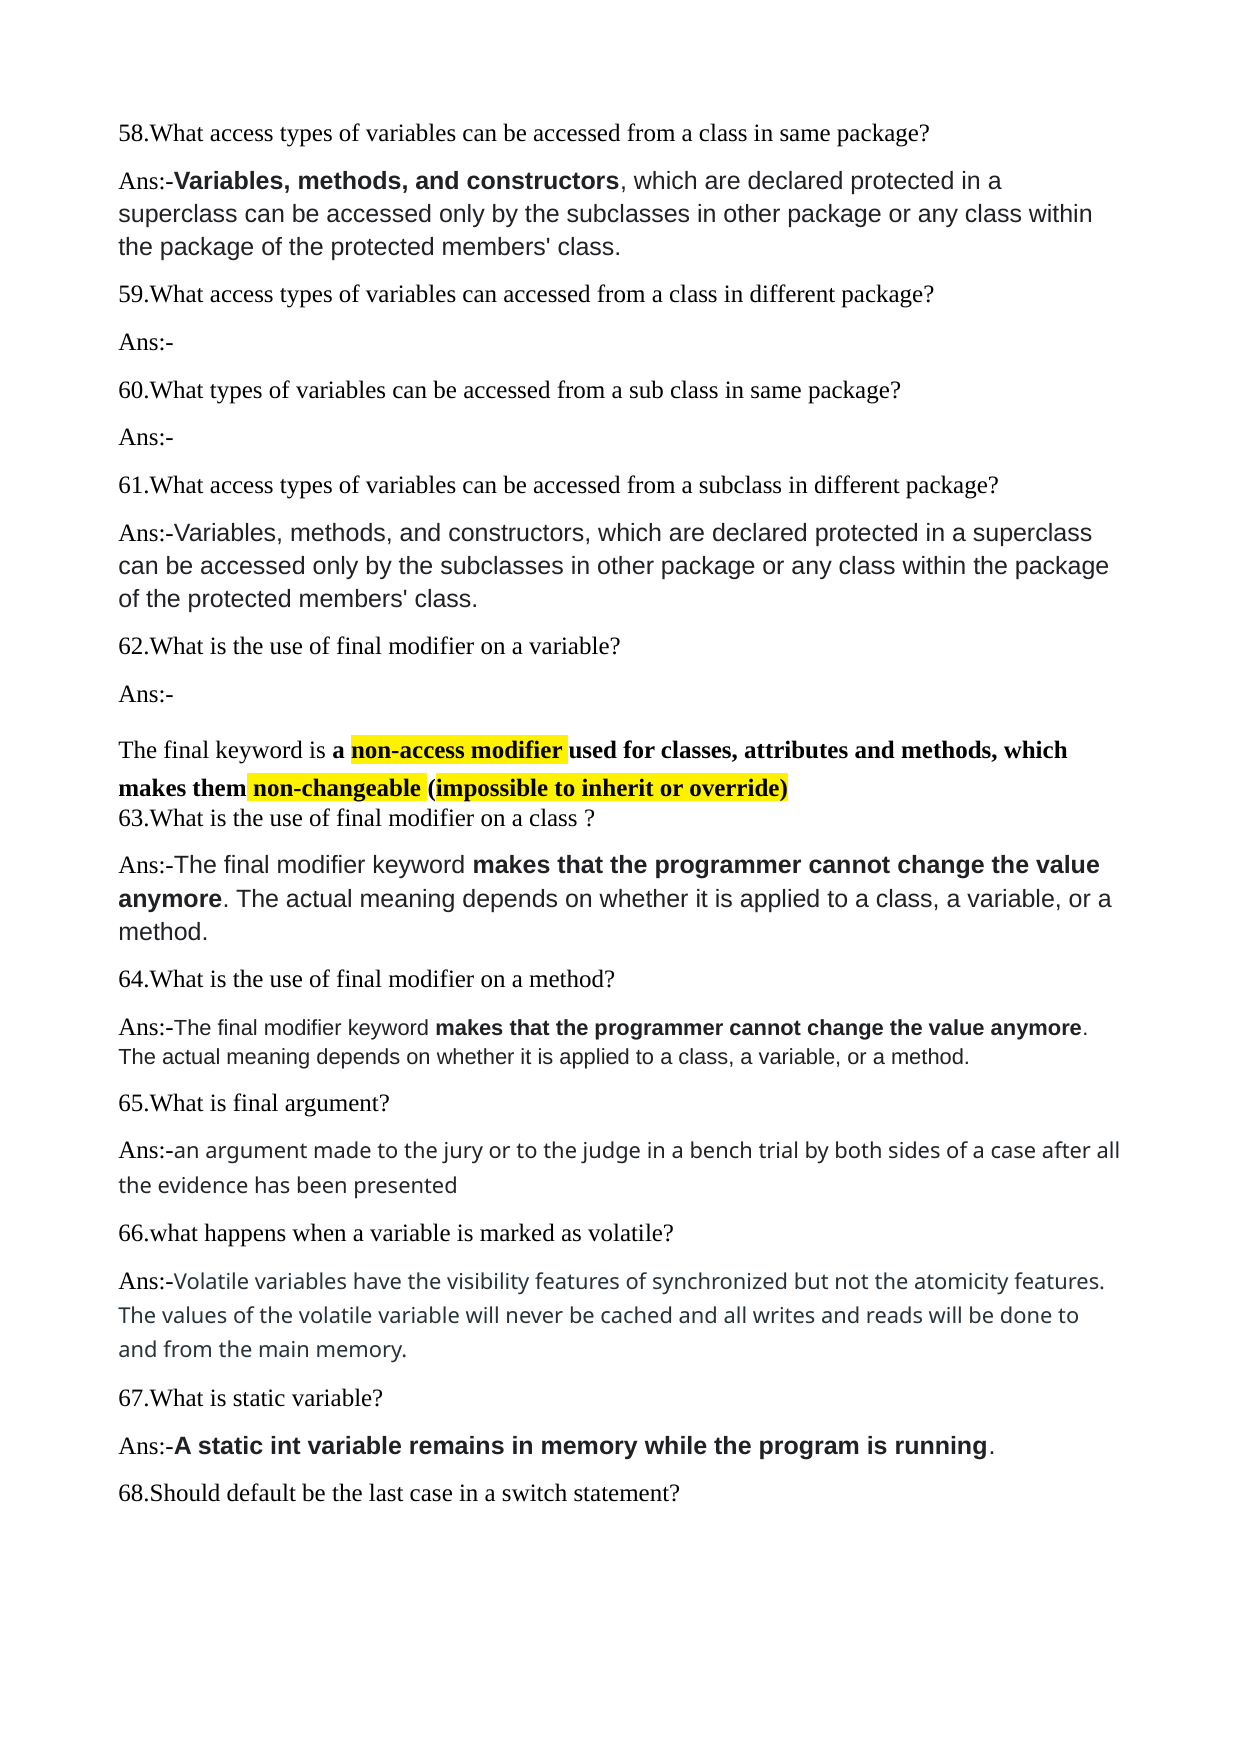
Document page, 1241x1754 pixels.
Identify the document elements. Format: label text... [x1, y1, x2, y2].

text 60.What types of variables can be accessed from a sub class in same package? [118, 375, 1122, 403]
text 62.What is the use of final modifier on a variable? [118, 631, 1122, 660]
text Ans:-Variables, methods, and constructors, which are declared protected in a superclass can be accessed only by the subclasses in other package or any class within the package of the protected members' class. [118, 517, 1122, 612]
text The final keyword is a non-access modifier used for classes, attributes and methods, which makes them non-changeable (impossible to inherit or override) [118, 726, 1137, 801]
text 64.What is the use of final modifier on a method? [118, 964, 1122, 993]
text Ans:-Volatile variables have the visibility features of synchronized but not the atomicity features. The values of the volatile variable will never be cached and all writes and reads will be done to and from the main memory. [118, 1266, 1122, 1364]
text 59.What access types of variables can accessed from a class in different package? [118, 279, 1122, 308]
text Ans:-an argument made to the jury or to the judge in a bench trial by both sides of a case after all the evidence has been presented [118, 1135, 1122, 1199]
text 58.What access types of variables can be accessed from a class in same package? [118, 118, 1122, 147]
text 61.What access types of variables can be accessed from a subclass in different package? [118, 470, 1122, 499]
text Ans:-Variables, methods, and constructors, which are declared protected in a superclass can be accessed only by the subclasses in other package or any class within the package of the protected members' class. [118, 166, 1122, 261]
text 65.What is final argument? [118, 1088, 1122, 1117]
text Ans:- [118, 327, 1122, 356]
text Ans:- [118, 679, 1122, 708]
text 68.Should default be the last case in a switch statement? [118, 1478, 1122, 1507]
text Ans:-A static int variable remains in memory while the program is running. [118, 1431, 1122, 1459]
text 67.What is static variable? [118, 1383, 1122, 1412]
text Ans:- [118, 422, 1122, 451]
text 66.what happens when a variable is marked as volatile? [118, 1218, 1122, 1247]
text Ans:-The final modifier keyword makes that the programmer cannot change the value anymore. The actual meaning depends on whether it is applied to a class, a variable, or a method. [118, 850, 1122, 945]
text 63.What is the use of final modifier on a class ? [118, 803, 1122, 832]
text Ans:-The final modifier keyword makes that the programmer cannot change the value anymore. The actual meaning depends on whether it is applied to a class, a variable, or a method. [118, 1012, 1122, 1069]
